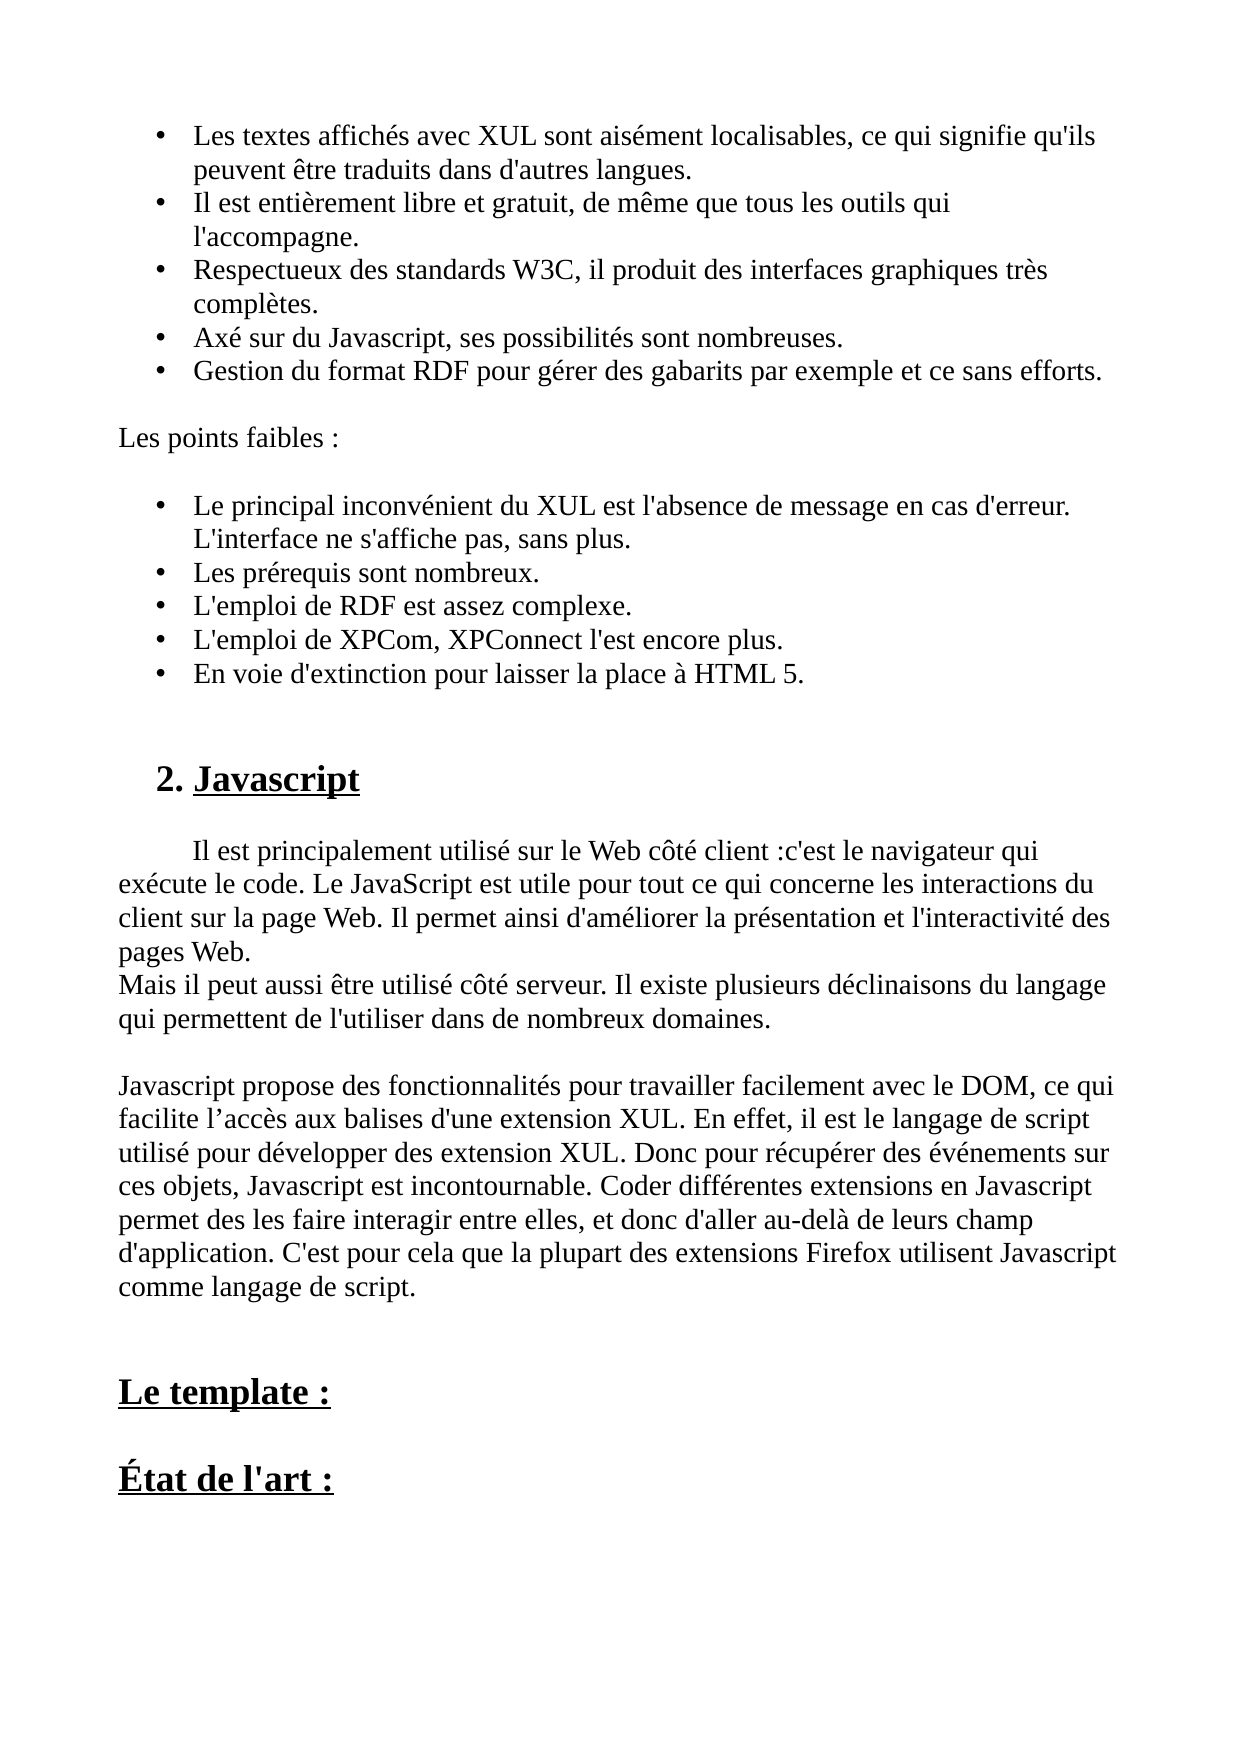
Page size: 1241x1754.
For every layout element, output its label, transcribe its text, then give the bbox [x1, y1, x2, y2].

list Gestion du format RDF pour gérer des gabarits par exemple et ce sans efforts. [156, 353, 1122, 387]
list L'emploi de RDF est assez complexe. [156, 588, 1122, 622]
list Le principal inconvénient du XUL est l'absence de message en cas d'erreur. L'interface ne s'affiche pas, sans plus. [156, 488, 1122, 555]
list Les prérequis sont nombreux. [156, 555, 1122, 588]
text État de l'art : [118, 1456, 1122, 1499]
list Axé sur du Javascript, ses possibilités sont nombreuses. [156, 320, 1122, 353]
text Le template : [118, 1370, 1122, 1413]
list Respectueux des standards W3C, il produit des interfaces graphiques très complètes. [156, 252, 1122, 320]
text Il est principalement utilisé sur le Web côté client :c'est le navigateur qui exécute le code. Le JavaScript est utile pour tout ce qui concerne les interactions du client sur la page Web. Il permet ainsi d'améliorer la présentation et l'interactivité des pages Web. Mais il peut aussi être utilisé côté serveur. Il existe plusieurs déclinaisons du langage qui permettent de l'utiliser dans de nombreux domaines. [118, 833, 1122, 1034]
list Il est entièrement libre et gratuit, de même que tous les outils qui l'accompagne. [156, 185, 1122, 252]
list L'emploi de XPCom, XPConnect l'est encore plus. [156, 622, 1122, 656]
list En voie d'extinction pour laisser la place à HTML 5. [156, 656, 1122, 689]
list Les textes affichés avec XUL sont aisément localisables, ce qui signifie qu'ils peuvent être traduits dans d'autres langues. [156, 118, 1122, 185]
list Javascript [156, 756, 1122, 799]
text Les points faibles : [118, 421, 1122, 454]
text Javascript propose des fonctionnalités pour travailler facilement avec le DOM, ce qui facilite l’accès aux balises d'une extension XUL. En effet, il est le langage de script utilisé pour développer des extension XUL. Donc pour récupérer des événements sur ces objets, Javascript est incontournable. Coder différentes extensions en Javascript permet des les faire interagir entre elles, et donc d'aller au-delà de leurs champ d'application. C'est pour cela que la plupart des extensions Firefox utilisent Javascript comme langage de script. [118, 1068, 1122, 1303]
